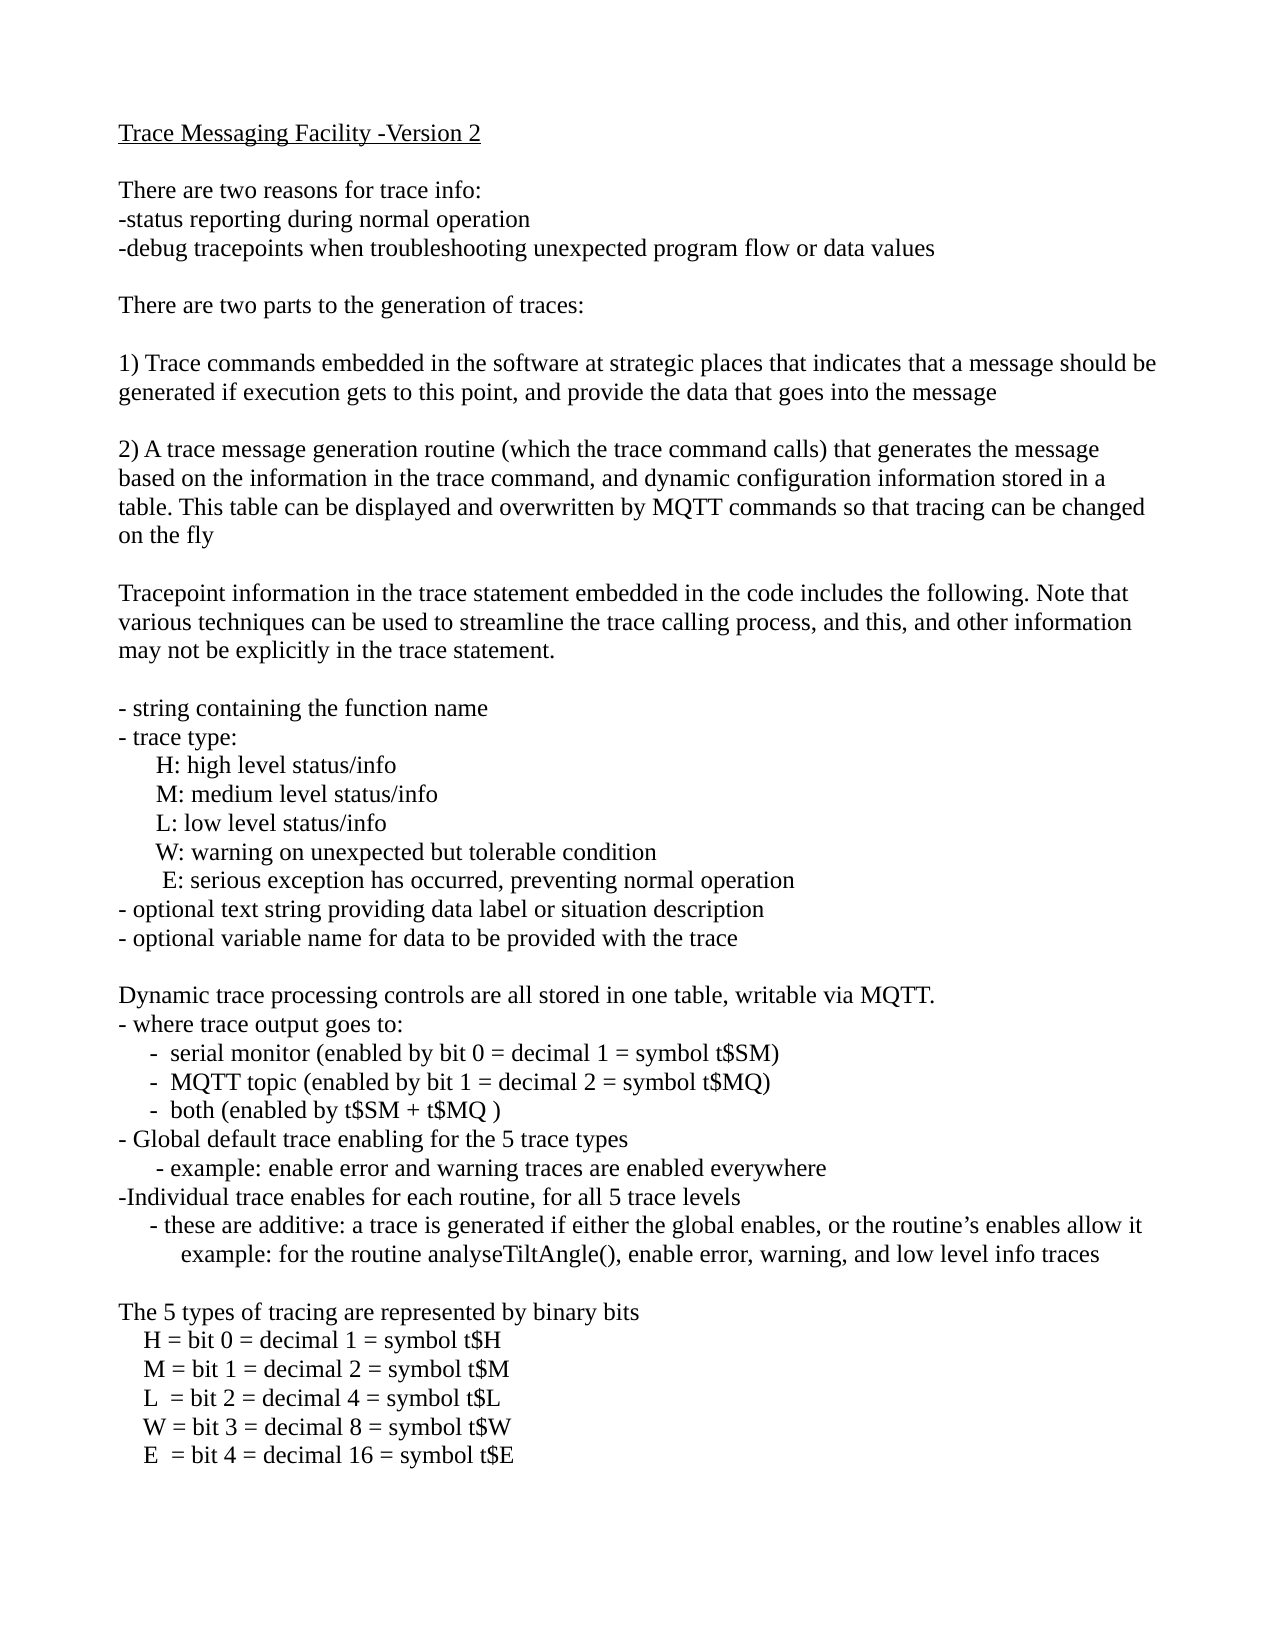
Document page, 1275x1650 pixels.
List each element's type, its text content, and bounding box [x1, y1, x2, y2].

text Tracepoint information in the trace statement embedded in the code includes the following. Note that various techniques can be used to streamline the trace calling process, and this, and other information may not be explicitly in the trace statement. [118, 578, 1157, 664]
text W = bit 3 = decimal 8 = symbol t$W [118, 1412, 1157, 1441]
text - these are additive: a trace is generated if either the global enables, or the routine’s enables allow it [118, 1211, 1157, 1239]
text L = bit 2 = decimal 4 = symbol t$L [118, 1383, 1157, 1412]
text E: serious exception has occurred, preventing normal operation [118, 866, 1157, 894]
text - serial monitor (enabled by bit 0 = decimal 1 = symbol t$SM) [118, 1038, 1157, 1067]
text - optional text string providing data label or situation description [118, 894, 1157, 923]
text - where trace output goes to: [118, 1009, 1157, 1038]
text - MQTT topic (enabled by bit 1 = decimal 2 = symbol t$MQ) [118, 1067, 1157, 1096]
text M = bit 1 = decimal 2 = symbol t$M [118, 1354, 1157, 1383]
text Trace Messaging Facility -Version 2 [118, 118, 1157, 147]
text The 5 types of tracing are represented by binary bits [118, 1297, 1157, 1326]
text 2) A trace message generation routine (which the trace command calls) that generates the message based on the information in the trace command, and dynamic configuration information stored in a table. This table can be displayed and overwritten by MQTT commands so that tracing can be changed on the fly [118, 434, 1157, 549]
text There are two reasons for trace info: [118, 176, 1157, 204]
text W: warning on unexpected but tolerable condition [118, 837, 1157, 866]
text - both (enabled by t$SM + t$MQ ) [118, 1096, 1157, 1124]
text - optional variable name for data to be provided with the trace [118, 923, 1157, 952]
text L: low level status/info [118, 808, 1157, 837]
text -Individual trace enables for each routine, for all 5 trace levels [118, 1182, 1157, 1211]
text example: for the routine analyseTiltAngle(), enable error, warning, and low level info traces [118, 1239, 1157, 1268]
text - string containing the function name [118, 693, 1157, 722]
text - Global default trace enabling for the 5 trace types [118, 1124, 1157, 1153]
text H = bit 0 = decimal 1 = symbol t$H [118, 1326, 1157, 1354]
text 1) Trace commands embedded in the software at strategic places that indicates that a message should be generated if execution gets to this point, and provide the data that goes into the message [118, 348, 1157, 406]
text -status reporting during normal operation [118, 204, 1157, 233]
text H: high level status/info [118, 751, 1157, 779]
text Dynamic trace processing controls are all stored in one table, writable via MQTT. [118, 981, 1157, 1009]
text - trace type: [118, 722, 1157, 751]
text There are two parts to the generation of traces: [118, 291, 1157, 319]
text M: medium level status/info [118, 779, 1157, 808]
text - example: enable error and warning traces are enabled everywhere [118, 1153, 1157, 1182]
text -debug tracepoints when troubleshooting unexpected program flow or data values [118, 233, 1157, 262]
text E = bit 4 = decimal 16 = symbol t$E [118, 1441, 1157, 1469]
